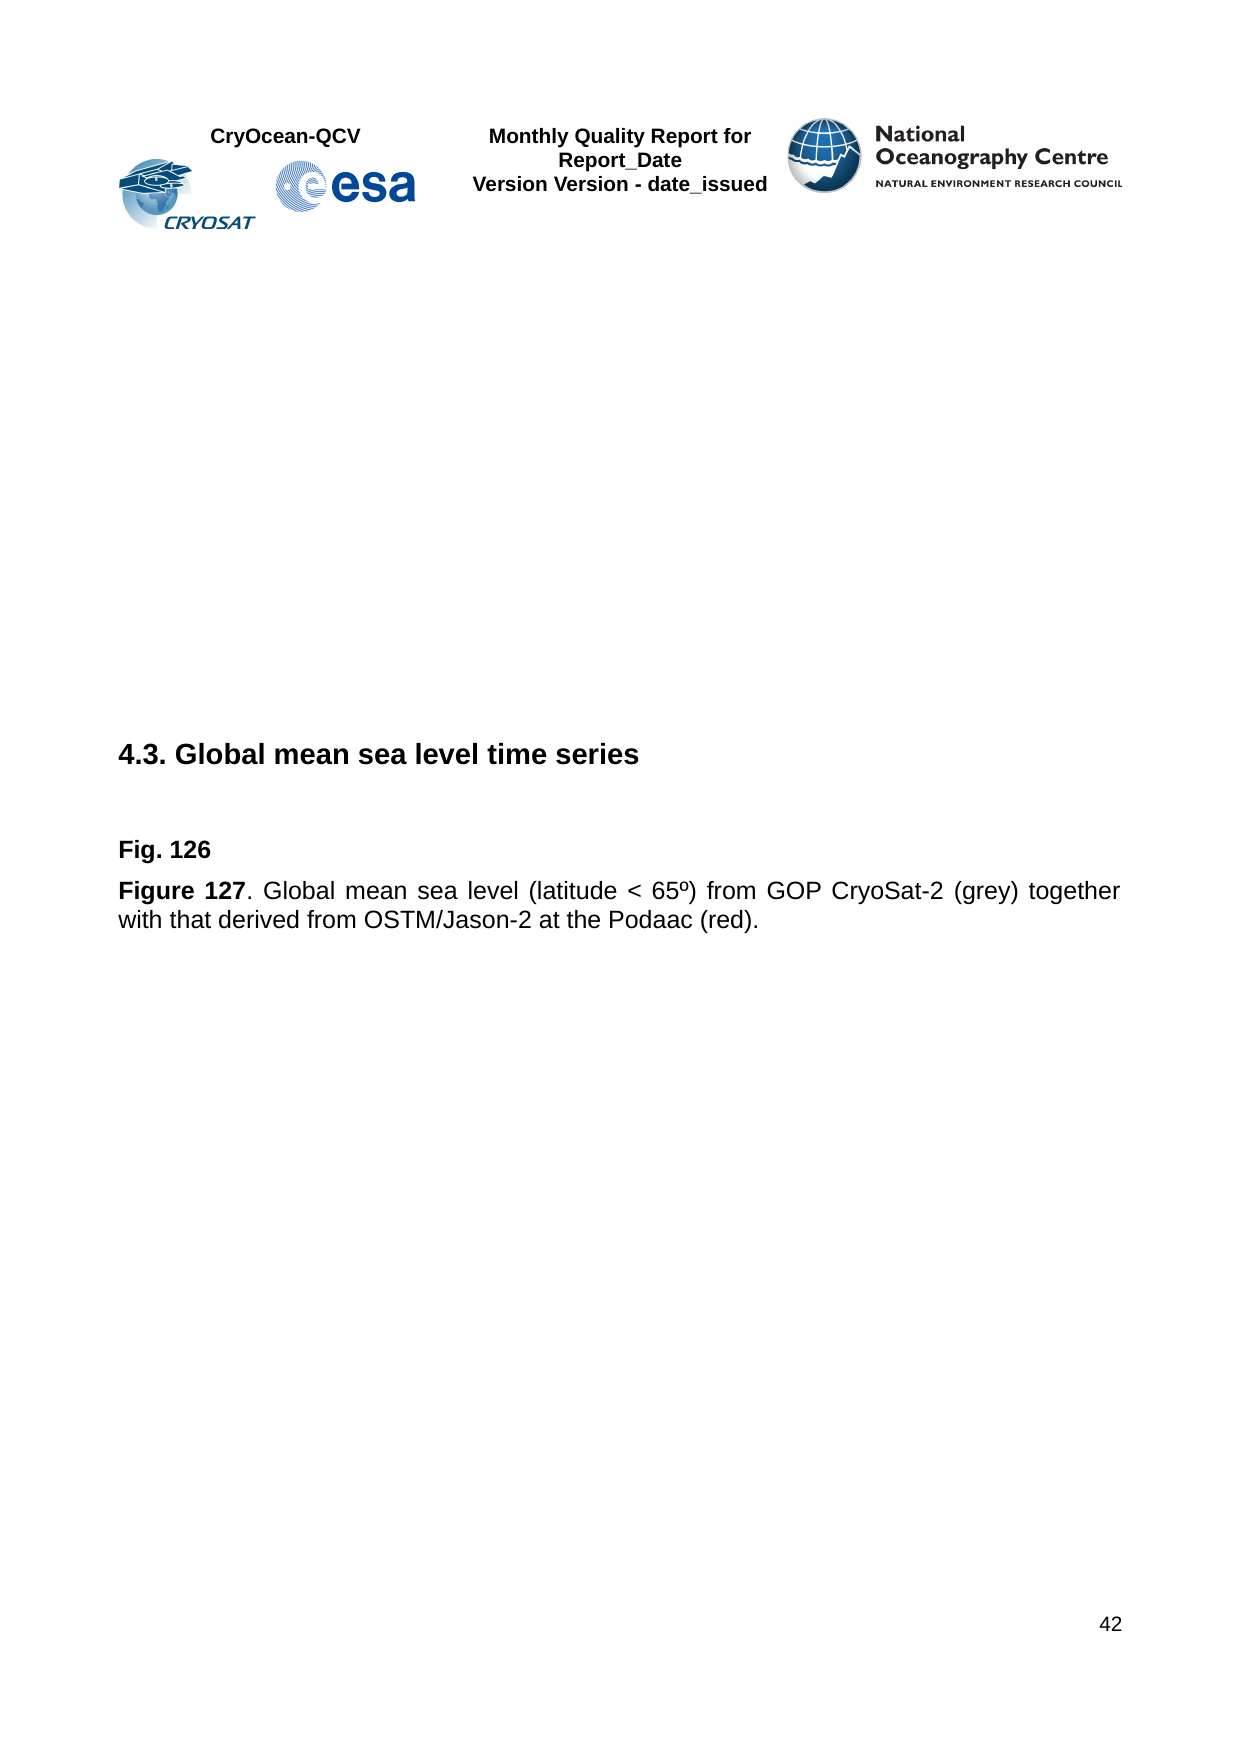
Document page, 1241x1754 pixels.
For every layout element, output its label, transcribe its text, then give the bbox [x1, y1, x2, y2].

picture [118, 159, 256, 229]
text Figure 127. Global mean sea level (latitude < 65º) from GOP CryoSat-2 (grey) together with that derived from OSTM/Jason-2 at the Podaac (red). [118, 876, 1122, 933]
picture [275, 159, 416, 212]
text 4.3. Global mean sea level time series [118, 737, 1122, 771]
text Fig. 126 [118, 835, 1122, 864]
picture [787, 118, 1123, 193]
